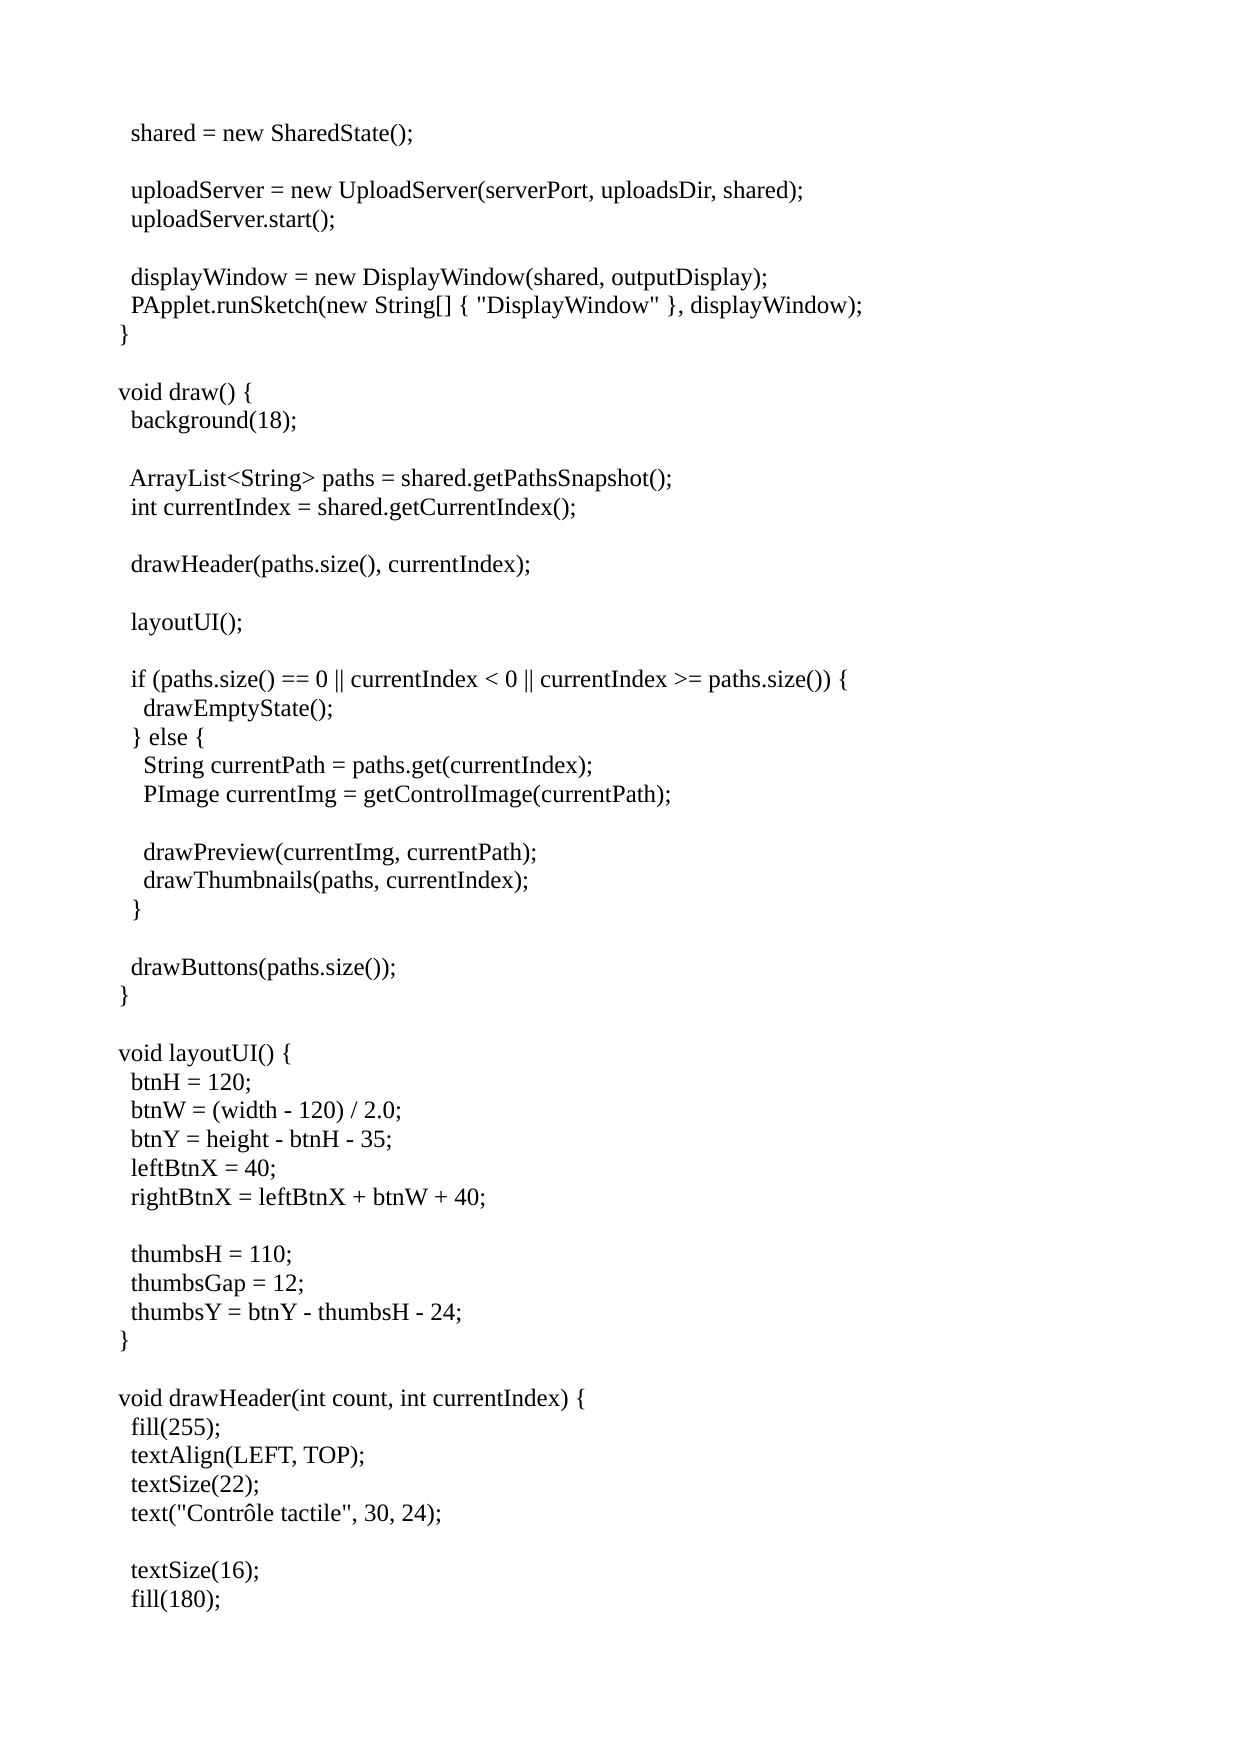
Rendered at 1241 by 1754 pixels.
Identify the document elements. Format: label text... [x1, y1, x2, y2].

text shared = new SharedState(); uploadServer = new UploadServer(serverPort, uploadsDir, shared); uploadServer.start(); displayWindow = new DisplayWindow(shared, outputDisplay); PApplet.runSketch(new String[] { "DisplayWindow" }, displayWindow); } void draw() { background(18); ArrayList<String> paths = shared.getPathsSnapshot(); int currentIndex = shared.getCurrentIndex(); drawHeader(paths.size(), currentIndex); layoutUI(); if (paths.size() == 0 || currentIndex < 0 || currentIndex >= paths.size()) { drawEmptyState(); } else { String currentPath = paths.get(currentIndex); PImage currentImg = getControlImage(currentPath); drawPreview(currentImg, currentPath); drawThumbnails(paths, currentIndex); } drawButtons(paths.size()); } void layoutUI() { btnH = 120; btnW = (width - 120) / 2.0; btnY = height - btnH - 35; leftBtnX = 40; rightBtnX = leftBtnX + btnW + 40; thumbsH = 110; thumbsGap = 12; thumbsY = btnY - thumbsH - 24; } void drawHeader(int count, int currentIndex) { fill(255); textAlign(LEFT, TOP); textSize(22); text("Contrôle tactile", 30, 24); textSize(16); fill(180); [118, 118, 1122, 1613]
